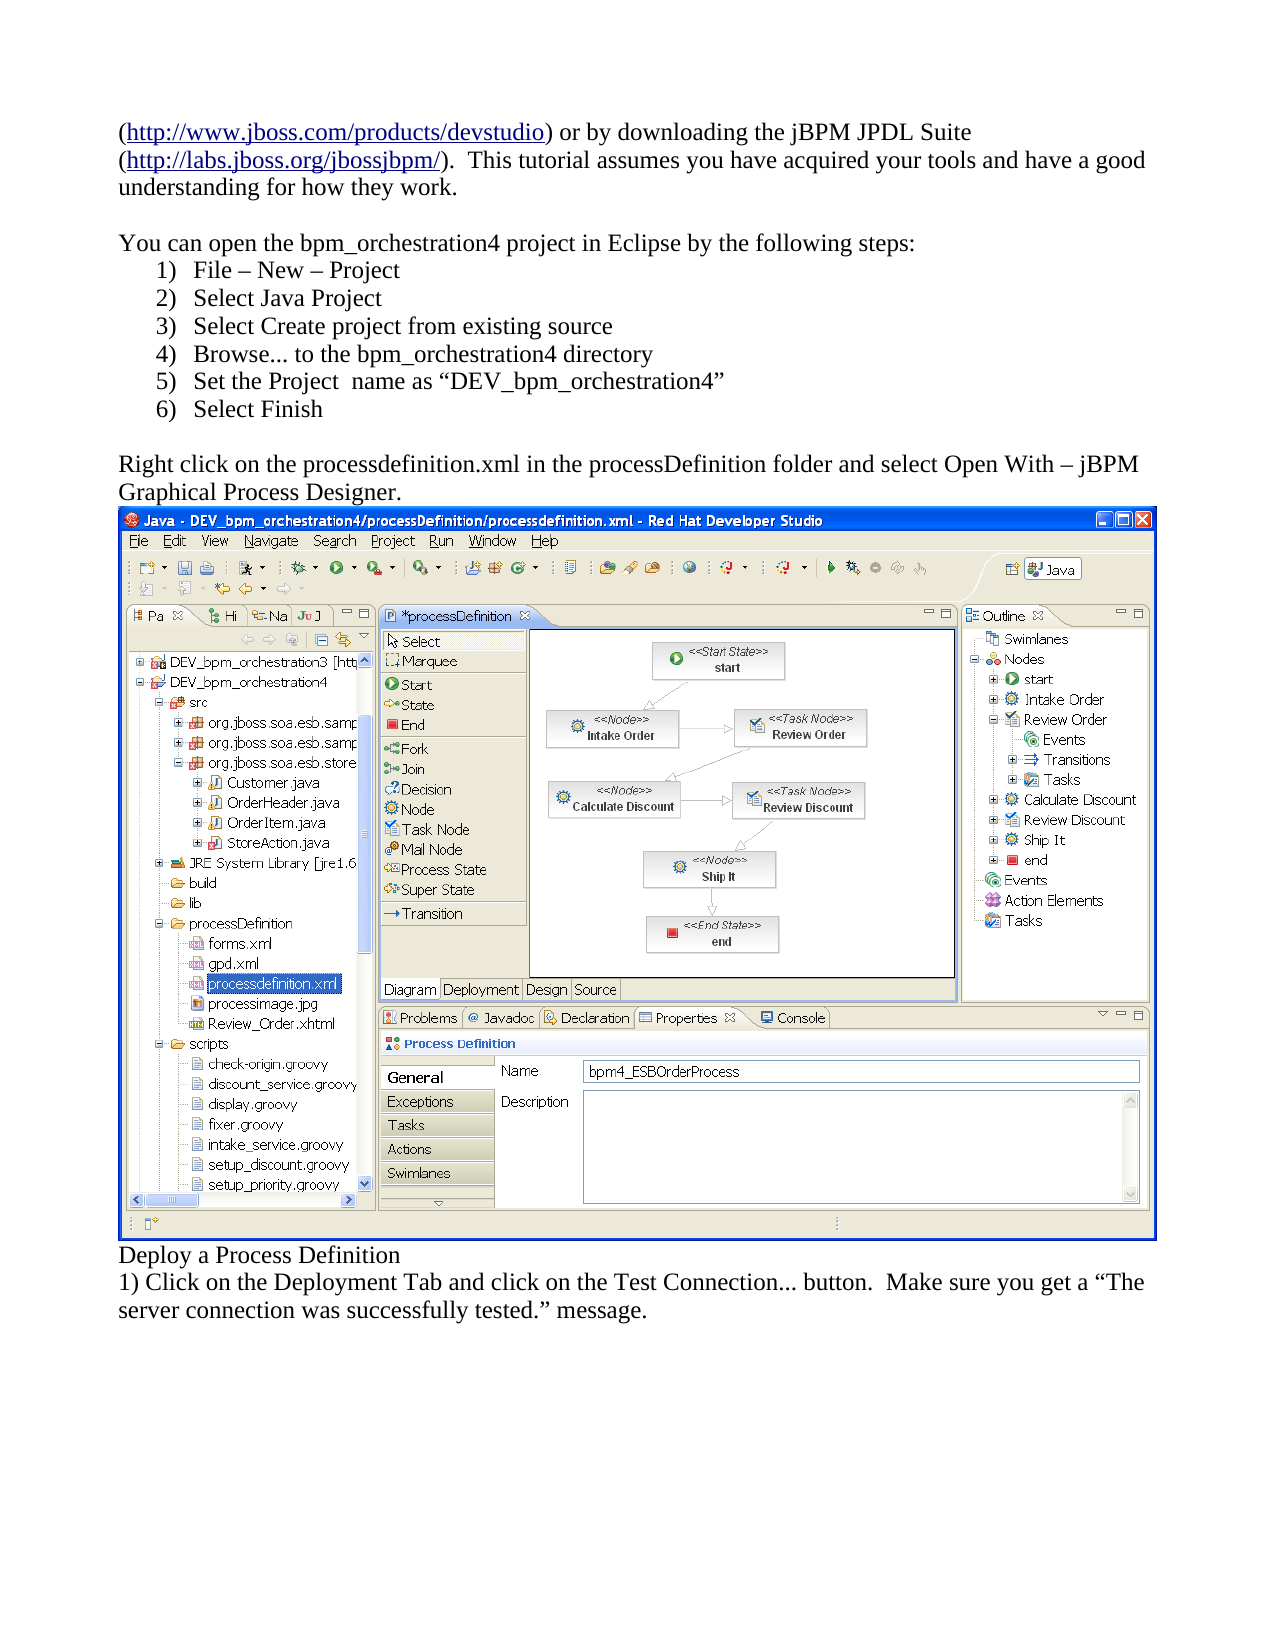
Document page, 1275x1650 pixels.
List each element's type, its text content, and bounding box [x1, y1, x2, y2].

list Select Create project from existing source [156, 312, 1157, 340]
list Select Java Project [156, 284, 1157, 312]
picture [118, 506, 1157, 1241]
list Set the Project name as “DEV_bpm_orchestration4” [156, 367, 1157, 395]
list File – New – Project [156, 257, 1157, 284]
text Right click on the processdefinition.xml in the processDefinition folder and select Open With – jBPM Graphical Process Designer. [118, 451, 1157, 506]
list Select Finish [156, 395, 1157, 423]
text (http://www.jboss.com/products/devstudio) or by downloading the jBPM JPDL Suite (http://labs.jboss.org/jbossjbpm/). This tutorial assumes you have acquired your tools and have a good understanding for how they work. [118, 118, 1157, 201]
text 1) Click on the Deployment Tab and click on the Test Connection... button. Make sure you get a “The server connection was successfully tested.” message. [118, 1268, 1157, 1324]
list Browse... to the bpm_orchestration4 directory [156, 340, 1157, 367]
text Deploy a Process Definition [118, 1241, 1157, 1268]
text You can open the bpm_orchestration4 project in Eclipse by the following steps: [118, 229, 1157, 257]
